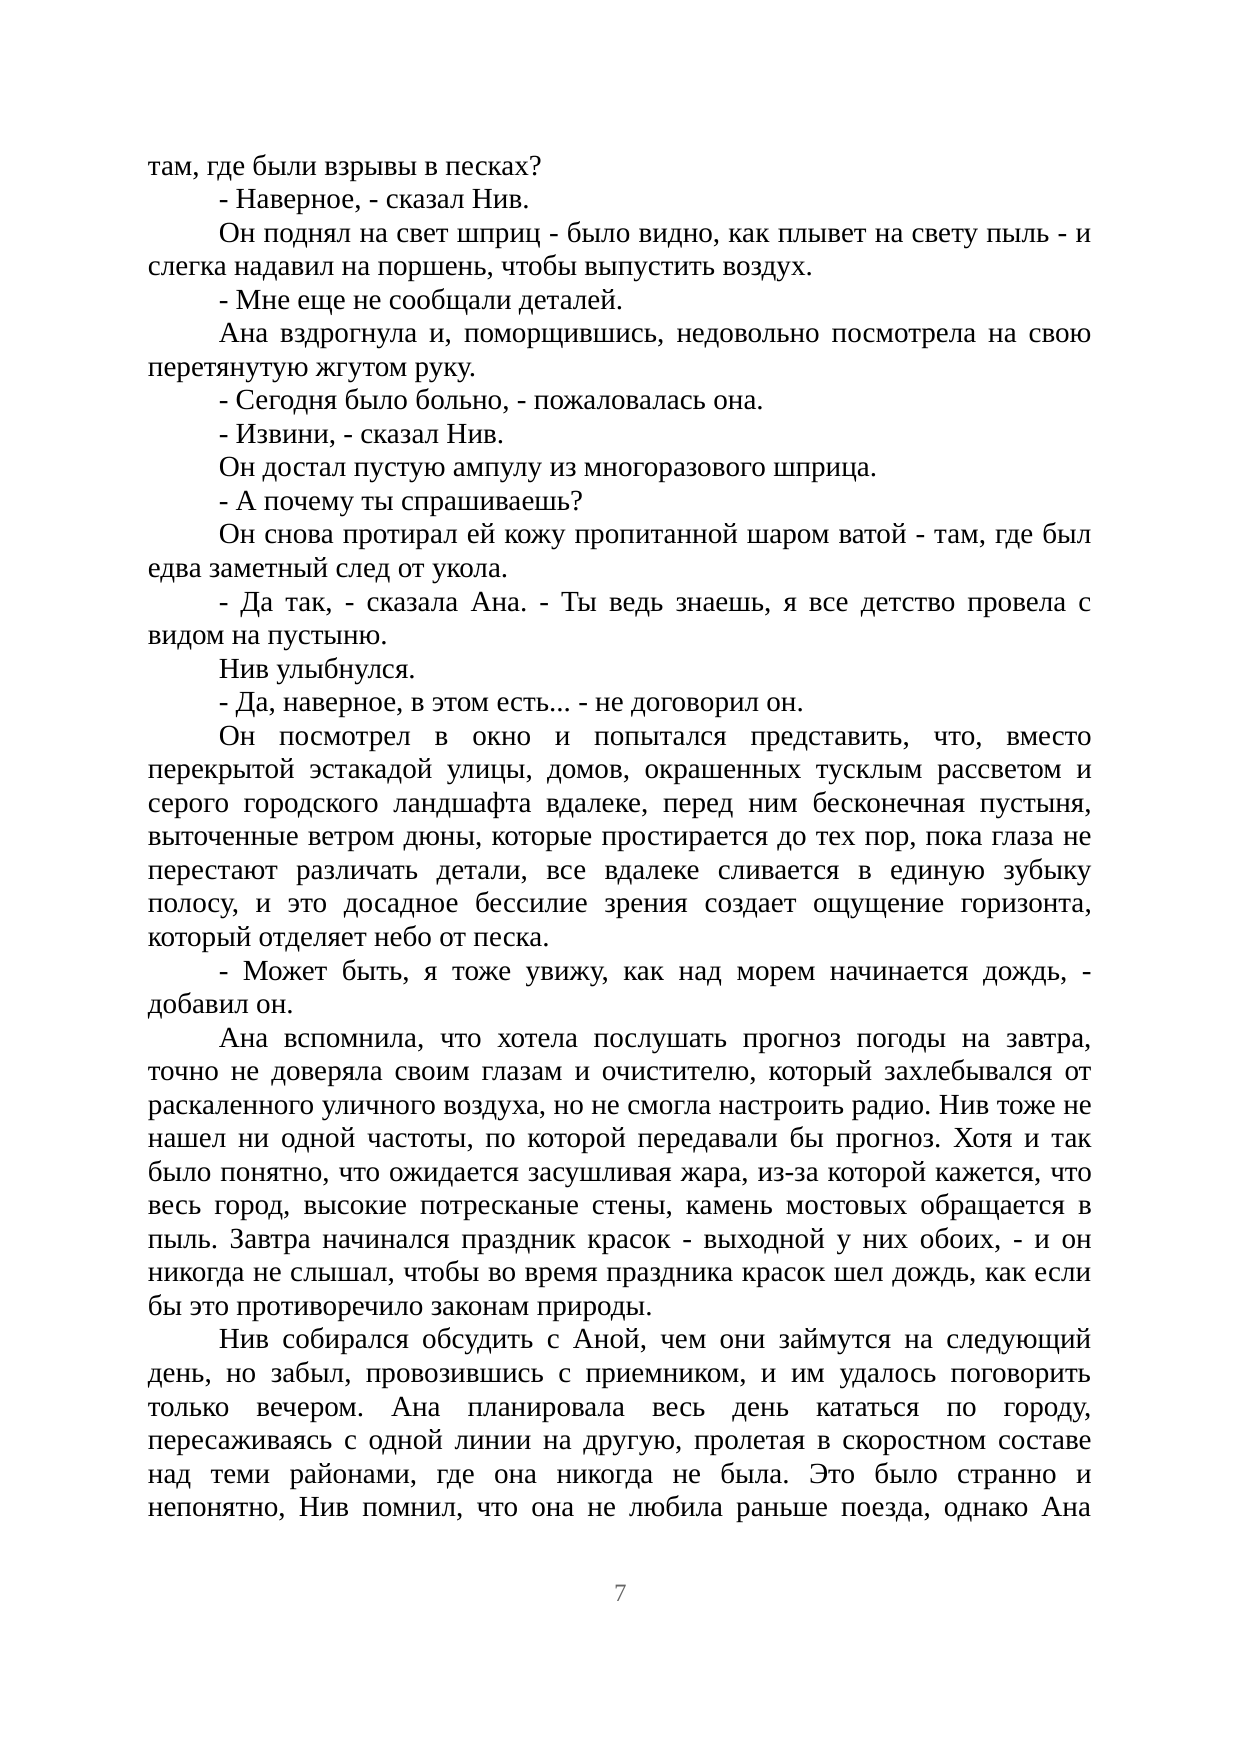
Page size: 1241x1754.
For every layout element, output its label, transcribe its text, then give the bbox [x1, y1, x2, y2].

text - Может быть, я тоже увижу, как над морем начинается дождь, - добавил он. [148, 953, 1093, 1020]
text Ана вспомнила, что хотела послушать прогноз погоды на завтра, точно не доверяла своим глазам и очистителю, который захлебывался от раскаленного уличного воздуха, но не смогла настроить радио. Нив тоже не нашел ни одной частоты, по которой передавали бы прогноз. Хотя и так было понятно, что ожидается засушливая жара, из-за которой кажется, что весь город, высокие потресканые стены, камень мостовых обращается в пыль. Завтра начинался праздник красок - выходной у них обоих, - и он никогда не слышал, чтобы во время праздника красок шел дождь, как если бы это противоречило законам природы. [148, 1020, 1093, 1322]
text Он посмотрел в окно и попытался представить, что, вместо перекрытой эстакадой улицы, домов, окрашенных тусклым рассветом и серого городского ландшафта вдалеке, перед ним бесконечная пустыня, выточенные ветром дюны, которые простирается до тех пор, пока глаза не перестают различать детали, все вдалеке сливается в единую зубыку полосу, и это досадное бессилие зрения создает ощущение горизонта, который отделяет небо от песка. [148, 718, 1093, 953]
text Нив улыбнулся. [148, 651, 1093, 684]
text Ана вздрогнула и, поморщившись, недовольно посмотрела на свою перетянутую жгутом руку. [148, 315, 1093, 382]
text Нив собирался обсудить с Аной, чем они займутся на следующий день, но забыл, провозившись с приемником, и им удалось поговорить только вечером. Ана планировала весь день кататься по городу, пересаживаясь с одной линии на другую, пролетая в скоростном составе над теми районами, где она никогда не была. Это было странно и непонятно, Нив помнил, что она не любила раньше поезда, однако Ана [148, 1322, 1093, 1523]
text - Да так, - сказала Ана. - Ты ведь знаешь, я все детство провела с видом на пустыню. [148, 584, 1093, 651]
text - Сегодня было больно, - пожаловалась она. [148, 382, 1093, 416]
text Он снова протирал ей кожу пропитанной шаром ватой - там, где был едва заметный след от укола. [148, 517, 1093, 584]
text Он поднял на свет шприц - было видно, как плывет на свету пыль - и слегка надавил на поршень, чтобы выпустить воздух. [148, 215, 1093, 282]
text - А почему ты спрашиваешь? [148, 483, 1093, 517]
text там, где были взрывы в песках? [148, 148, 1093, 181]
text Он достал пустую ампулу из многоразового шприца. [148, 449, 1093, 483]
text - Да, наверное, в этом есть... - не договорил он. [148, 684, 1093, 718]
text - Извини, - сказал Нив. [148, 416, 1093, 449]
text - Мне еще не сообщали деталей. [148, 282, 1093, 315]
text - Наверное, - сказал Нив. [148, 181, 1093, 215]
